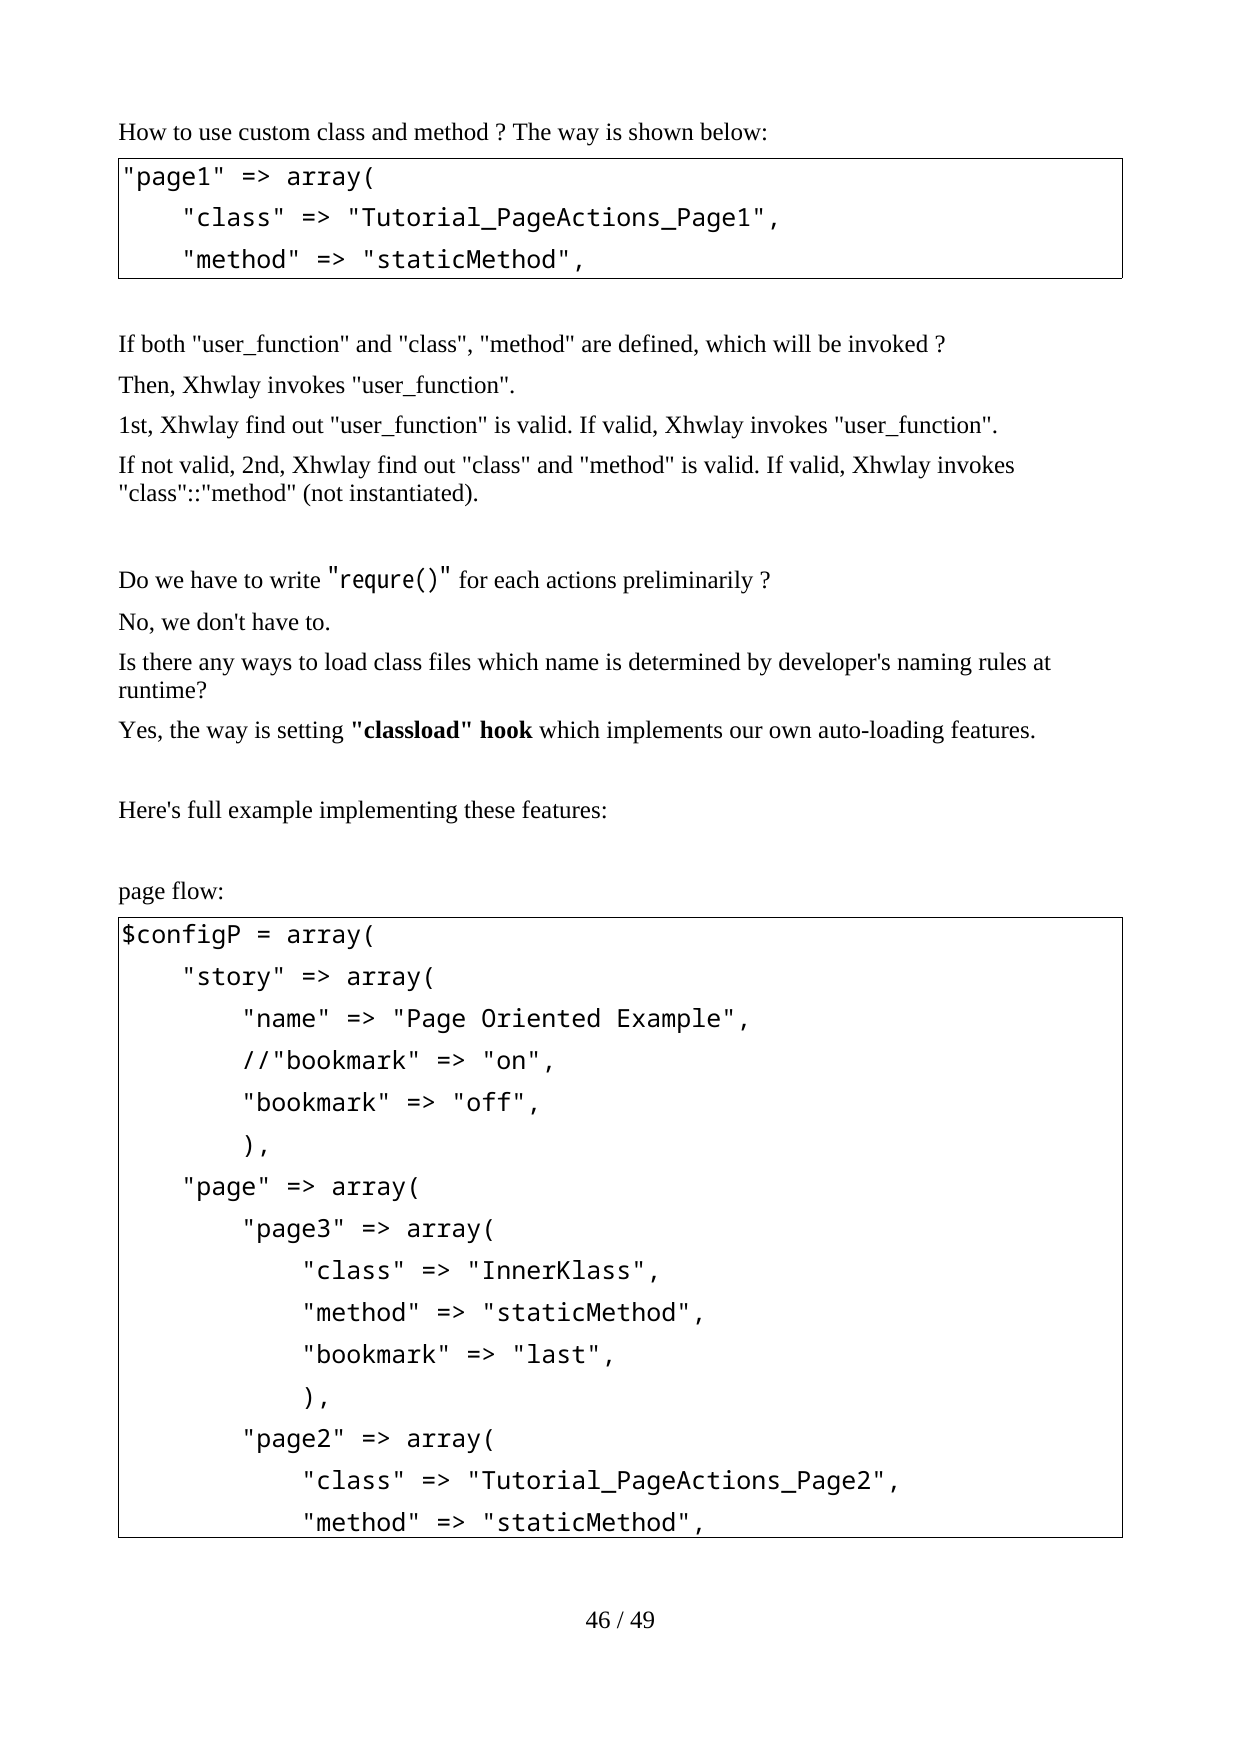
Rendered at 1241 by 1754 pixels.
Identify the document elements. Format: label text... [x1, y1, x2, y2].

text 1st, Xhwlay find out "user_function" is valid. If valid, Xhwlay invokes "user_function". [118, 411, 1122, 439]
text "page" => array( [119, 1169, 1122, 1202]
text "class" => "InnerKlass", [119, 1253, 1122, 1286]
text "name" => "Page Oriented Example", [119, 1001, 1122, 1034]
text "method" => "staticMethod", [119, 1295, 1122, 1327]
text "class" => "Tutorial_PageActions_Page1", [119, 200, 1122, 233]
text No, we don't have to. [118, 608, 1122, 636]
text Is there any ways to load class files which name is determined by developer's naming rules at runtime? [118, 648, 1122, 704]
text "bookmark" => "last", [119, 1337, 1122, 1369]
text page flow: [118, 877, 1122, 905]
text ), [119, 1127, 1122, 1159]
text "page1" => array( [119, 159, 1122, 191]
text //"bookmark" => "on", [119, 1043, 1122, 1076]
text Do we have to write "requre()" for each actions preliminarily ? [118, 559, 1122, 596]
text ), [119, 1379, 1122, 1411]
text "method" => "staticMethod", [119, 1505, 1122, 1537]
text Here's full example implementing these features: [118, 797, 1122, 824]
text How to use custom class and method ? The way is shown below: [118, 118, 1122, 146]
text Yes, the way is setting "classload" hook which implements our own auto-loading features. [118, 716, 1122, 744]
text "page2" => array( [119, 1421, 1122, 1453]
text Then, Xhwlay invokes "user_function". [118, 371, 1122, 398]
text "bookmark" => "off", [119, 1085, 1122, 1118]
text "class" => "Tutorial_PageActions_Page2", [119, 1463, 1122, 1495]
text "page3" => array( [119, 1211, 1122, 1243]
text If both "user_function" and "class", "method" are defined, which will be invoked ? [118, 331, 1122, 358]
text If not valid, 2nd, Xhwlay find out "class" and "method" is valid. If valid, Xhwlay invokes "class"::"method" (not instantiated). [118, 451, 1122, 507]
text $configP = array( [119, 918, 1122, 950]
text "story" => array( [119, 959, 1122, 992]
text "method" => "staticMethod", [119, 242, 1122, 278]
